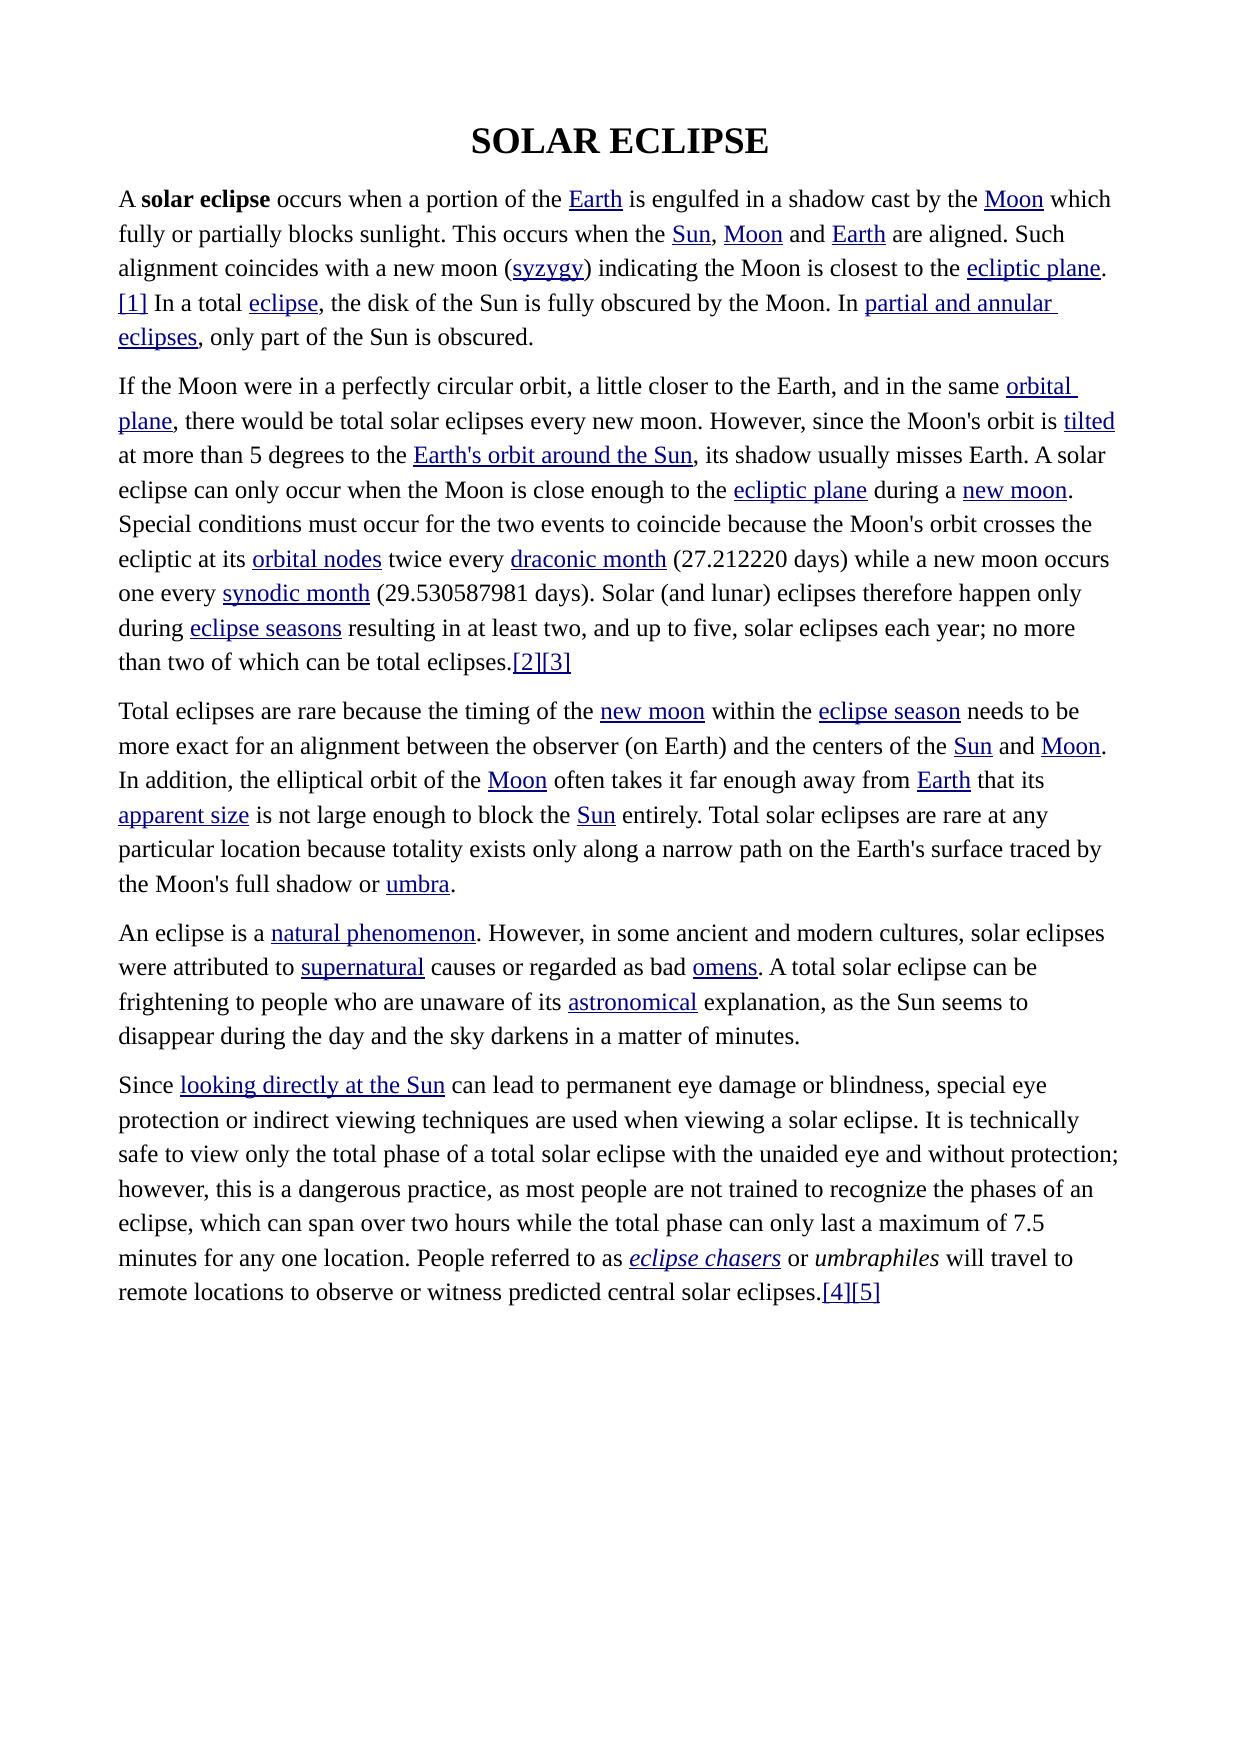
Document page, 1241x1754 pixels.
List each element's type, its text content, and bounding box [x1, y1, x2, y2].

text Since looking directly at the Sun can lead to permanent eye damage or blindness, special eye protection or indirect viewing techniques are used when viewing a solar eclipse. It is technically safe to view only the total phase of a total solar eclipse with the unaided eye and without protection; however, this is a dangerous practice, as most people are not trained to recognize the phases of an eclipse, which can span over two hours while the total phase can only last a maximum of 7.5 minutes for any one location. People referred to as eclipse chasers or umbraphiles will travel to remote locations to observe or witness predicted central solar eclipses.[4][5] [118, 1070, 1122, 1306]
text A solar eclipse occurs when a portion of the Earth is engulfed in a shadow cast by the Moon which fully or partially blocks sunlight. This occurs when the Sun, Moon and Earth are aligned. Such alignment coincides with a new moon (syzygy) indicating the Moon is closest to the ecliptic plane.[1] In a total eclipse, the disk of the Sun is fully obscured by the Moon. In partial and annular eclipses, only part of the Sun is obscured. [118, 184, 1122, 351]
text If the Moon were in a perfectly circular orbit, a little closer to the Earth, and in the same orbital plane, there would be total solar eclipses every new moon. However, since the Moon's orbit is tilted at more than 5 degrees to the Earth's orbit around the Sun, its shadow usually misses Earth. A solar eclipse can only occur when the Moon is close enough to the ecliptic plane during a new moon. Special conditions must occur for the two events to coincide because the Moon's orbit crosses the ecliptic at its orbital nodes twice every draconic month (27.212220 days) while a new moon occurs one every synodic month (29.530587981 days). Solar (and lunar) eclipses therefore happen only during eclipse seasons resulting in at least two, and up to five, solar eclipses each year; no more than two of which can be total eclipses.[2][3] [118, 371, 1122, 676]
text SOLAR ECLIPSE [118, 118, 1122, 161]
text Total eclipses are rare because the timing of the new moon within the eclipse season needs to be more exact for an alignment between the observer (on Earth) and the centers of the Sun and Moon. In addition, the elliptical orbit of the Moon often takes it far enough away from Earth that its apparent size is not large enough to block the Sun entirely. Total solar eclipses are rare at any particular location because totality exists only along a narrow path on the Earth's surface traced by the Moon's full shadow or umbra. [118, 696, 1122, 897]
text An eclipse is a natural phenomenon. However, in some ancient and modern cultures, solar eclipses were attributed to supernatural causes or regarded as bad omens. A total solar eclipse can be frightening to people who are unaware of its astronomical explanation, as the Sun seems to disappear during the day and the sky darkens in a matter of minutes. [118, 918, 1122, 1050]
